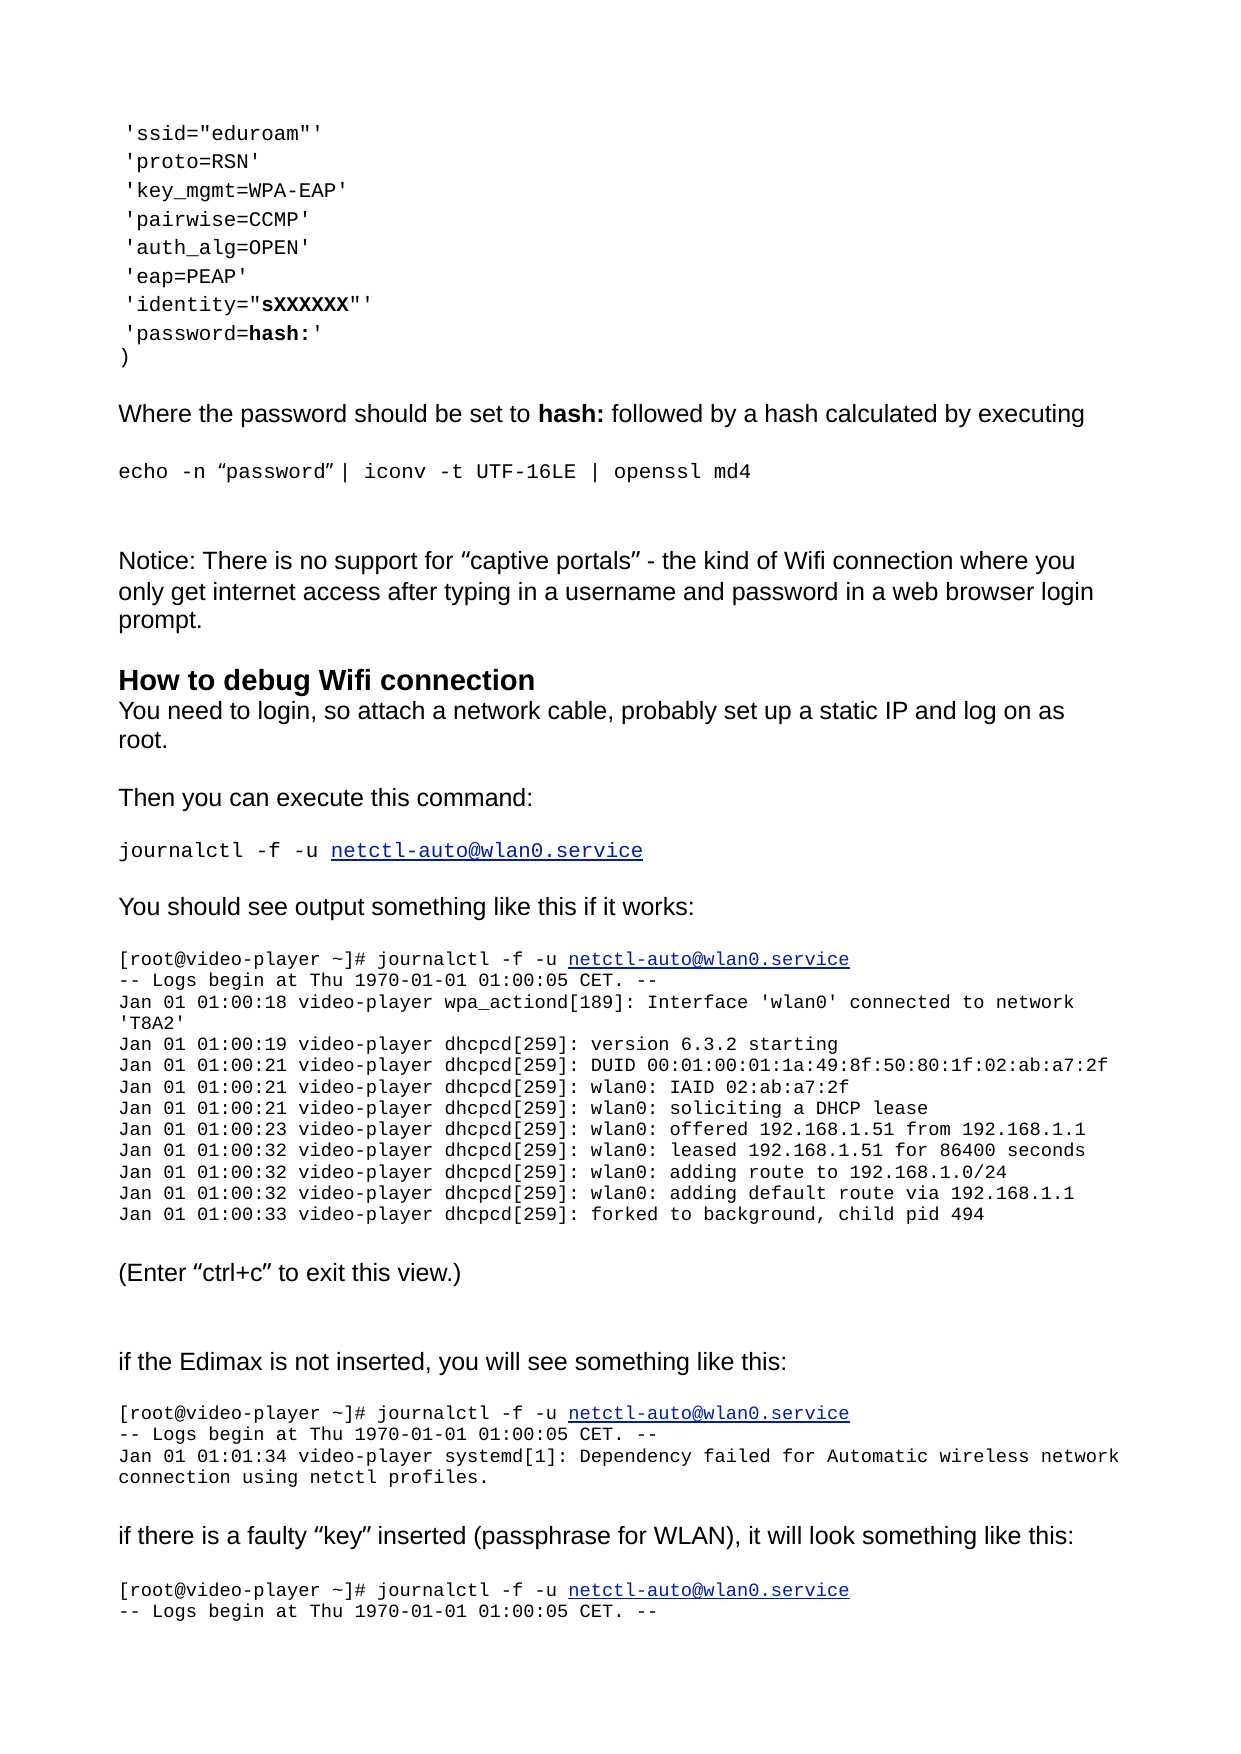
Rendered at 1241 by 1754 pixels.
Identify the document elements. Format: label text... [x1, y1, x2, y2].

text [root@video-player ~]# journalctl -f -u netctl-auto@wlan0.service [118, 950, 1122, 971]
text You need to login, so attach a network cable, probably set up a static IP and log on as root. [118, 696, 1122, 754]
text echo -n “password” | iconv -t UTF-16LE | openssl md4 [118, 456, 1122, 485]
text Jan 01 01:00:32 video-player dhcpcd[259]: wlan0: adding default route via 192.168.1.1 [118, 1184, 1122, 1205]
text 'pairwise=CCMP' [118, 204, 1122, 232]
text 'password=hash:' [118, 318, 1122, 346]
text -- Logs begin at Thu 1970-01-01 01:00:05 CET. -- [118, 971, 1122, 992]
text Notice: There is no support for “captive portals” - the kind of Wifi connection where you only get internet access after typing in a username and password in a web browser login prompt. [118, 542, 1122, 634]
text Jan 01 01:00:33 video-player dhcpcd[259]: forked to background, child pid 494 [118, 1205, 1122, 1226]
text Jan 01 01:00:18 video-player wpa_actiond[189]: Interface 'wlan0' connected to network 'T8A2' [118, 992, 1122, 1035]
text -- Logs begin at Thu 1970-01-01 01:00:05 CET. -- [118, 1602, 1122, 1623]
text [root@video-player ~]# journalctl -f -u netctl-auto@wlan0.service [118, 1404, 1122, 1425]
text Jan 01 01:00:21 video-player dhcpcd[259]: wlan0: soliciting a DHCP lease [118, 1099, 1122, 1120]
text [root@video-player ~]# journalctl -f -u netctl-auto@wlan0.service [118, 1581, 1122, 1602]
text Then you can execute this command: [118, 782, 1122, 811]
text (Enter “ctrl+c” to exit this view.) [118, 1255, 1122, 1289]
subtitle How to debug Wifi connection [118, 663, 1122, 696]
text Jan 01 01:00:32 video-player dhcpcd[259]: wlan0: adding route to 192.168.1.0/24 [118, 1162, 1122, 1184]
text if there is a faulty “key” inserted (passphrase for WLAN), it will look something like this: [118, 1518, 1122, 1552]
text Jan 01 01:00:32 video-player dhcpcd[259]: wlan0: leased 192.168.1.51 for 86400 seconds [118, 1141, 1122, 1162]
text Jan 01 01:00:21 video-player dhcpcd[259]: DUID 00:01:00:01:1a:49:8f:50:80:1f:02:ab:a7:2f [118, 1056, 1122, 1077]
text Where the password should be set to hash: followed by a hash calculated by executing [118, 399, 1122, 428]
text 'auth_alg=OPEN' [118, 232, 1122, 261]
text journalctl -f -u netctl-auto@wlan0.service [118, 840, 1122, 864]
text 'identity="sXXXXXX"' [118, 289, 1122, 318]
text 'ssid="eduroam"' [118, 118, 1122, 147]
text 'proto=RSN' [118, 147, 1122, 175]
text -- Logs begin at Thu 1970-01-01 01:00:05 CET. -- [118, 1425, 1122, 1446]
text You should see output something like this if it works: [118, 892, 1122, 921]
text ) [118, 346, 1122, 370]
text Jan 01 01:00:19 video-player dhcpcd[259]: version 6.3.2 starting [118, 1035, 1122, 1056]
text if the Edimax is not inserted, you will see something like this: [118, 1346, 1122, 1375]
text 'key_mgmt=WPA-EAP' [118, 175, 1122, 204]
text 'eap=PEAP' [118, 261, 1122, 289]
text Jan 01 01:01:34 video-player systemd[1]: Dependency failed for Automatic wireless network connection using netctl profiles. [118, 1446, 1122, 1489]
text Jan 01 01:00:21 video-player dhcpcd[259]: wlan0: IAID 02:ab:a7:2f [118, 1077, 1122, 1099]
text Jan 01 01:00:23 video-player dhcpcd[259]: wlan0: offered 192.168.1.51 from 192.168.1.1 [118, 1120, 1122, 1141]
